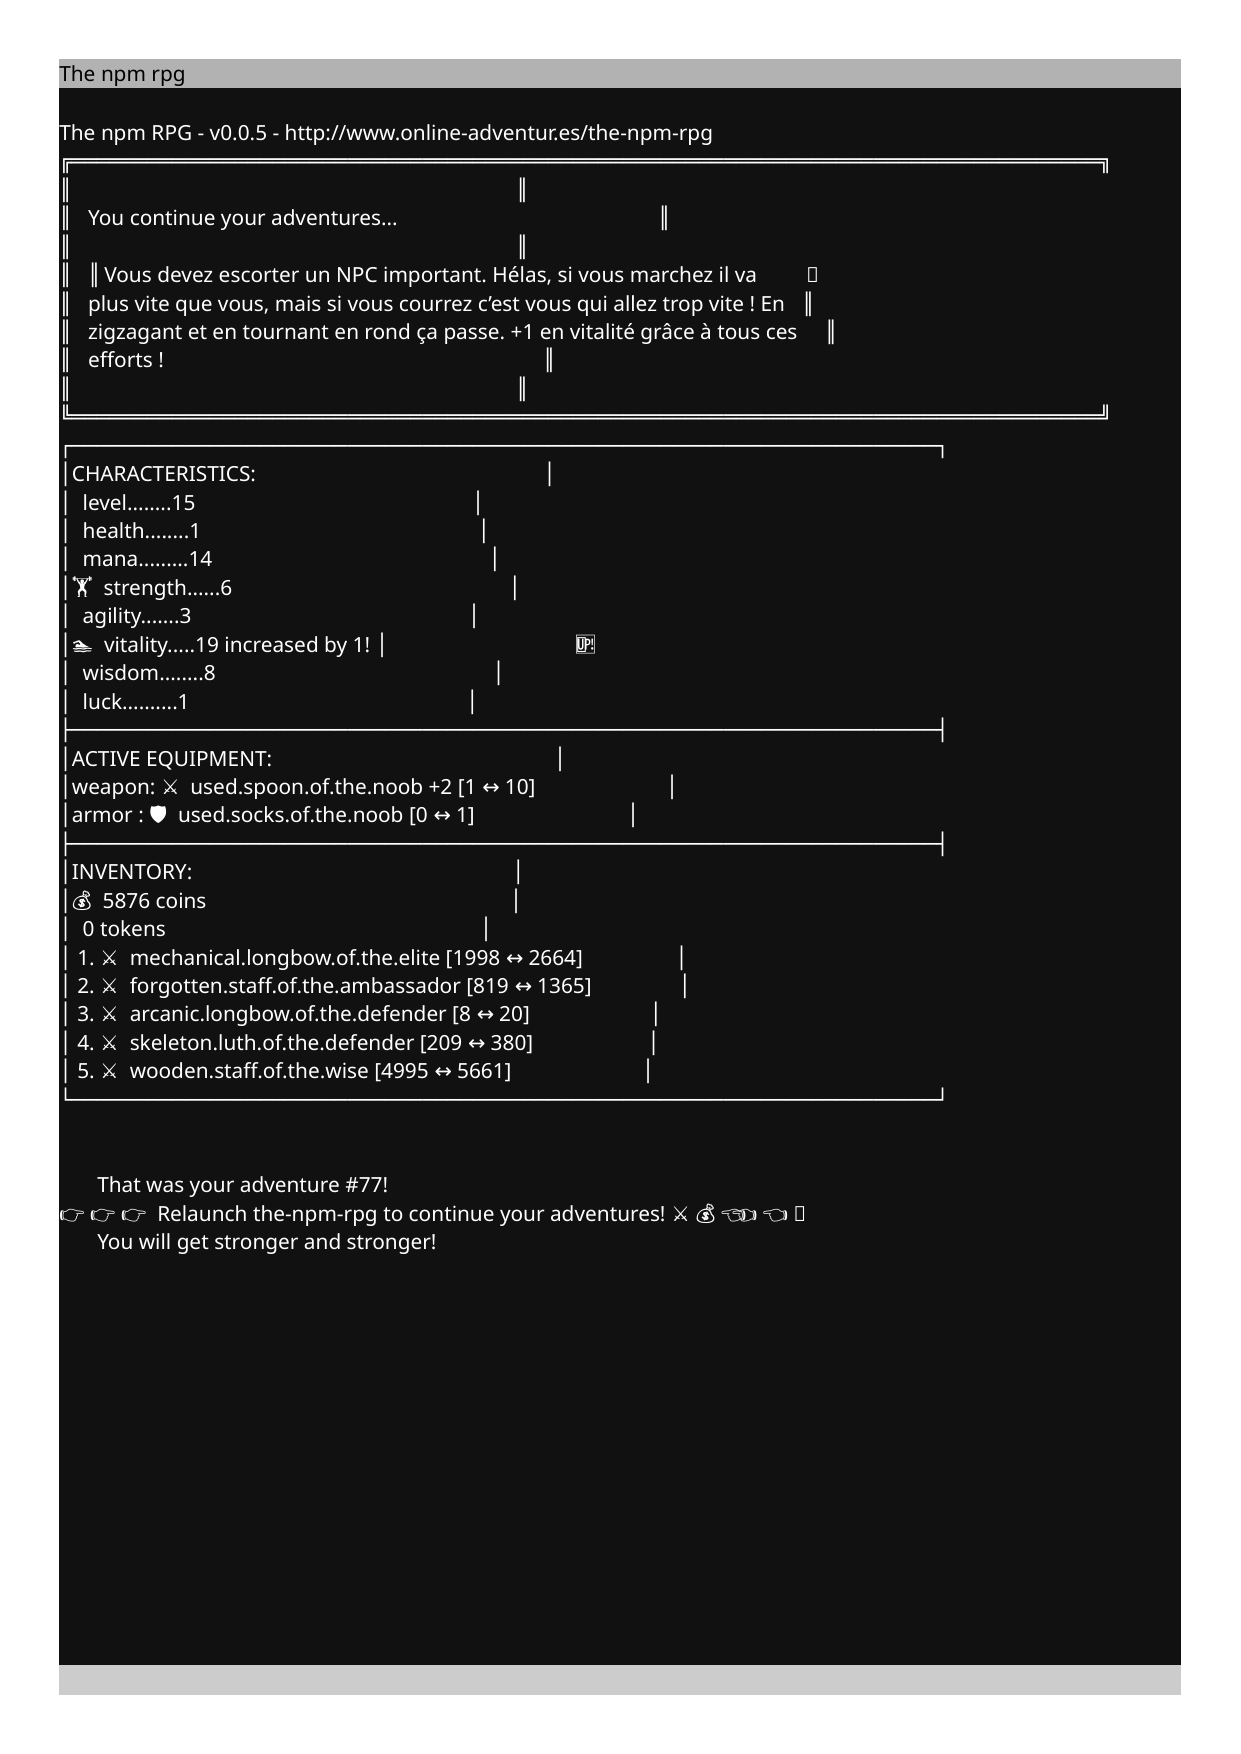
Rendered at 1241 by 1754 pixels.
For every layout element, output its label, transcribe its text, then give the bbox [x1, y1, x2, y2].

text │ 4. ⚔ skeleton.luth.of.the.defender [209 ↔ 380] │ [59, 1028, 1181, 1056]
text │👵 wisdom........8 │ [59, 658, 1181, 687]
text │ 5. ⚔ wooden.staff.of.the.wise [4995 ↔ 5661] │ [59, 1056, 1181, 1085]
text │🏊 vitality.....19 increased by 1! 🆙 │ [59, 630, 1181, 658]
text │ 3. ⚔ arcanic.longbow.of.the.defender [8 ↔ 20] │ [59, 999, 1181, 1028]
text ║ ║ [59, 175, 1181, 203]
text ║ plus vite que vous, mais si vous courrez c’est vous qui allez trop vite ! En ║ [59, 289, 1181, 317]
text │🤹 luck..........1 │ [59, 687, 1181, 715]
text │weapon: ⚔ used.spoon.of.the.noob +2 [1 ↔ 10] │ [59, 772, 1181, 801]
text │INVENTORY: │ [59, 857, 1181, 886]
text ├─────────────────────────────────────────────────────────────────────┤ [59, 829, 1181, 857]
text ╔══════════════════════════════════════════════════════════════════════════════════╗ [59, 146, 1181, 175]
text │💠 0 tokens │ [59, 914, 1181, 943]
text │💙 mana.........14 │ [59, 544, 1181, 573]
text ╚══════════════════════════════════════════════════════════════════════════════════╝ [59, 402, 1181, 431]
text │ 1. ⚔ mechanical.longbow.of.the.elite [1998 ↔ 2664] │ [59, 943, 1181, 971]
text │CHARACTERISTICS: │ [59, 459, 1181, 488]
text ║ ║ [59, 374, 1181, 402]
text │👶 level........15 │ [59, 488, 1181, 516]
text ║ zigzagant et en tournant en rond ça passe. +1 en vitalité grâce à tous ces ║ [59, 317, 1181, 346]
text That was your adventure #77! [59, 1170, 1181, 1199]
text ┌─────────────────────────────────────────────────────────────────────┐ [59, 431, 1181, 459]
text │🤸 agility.......3 │ [59, 601, 1181, 630]
text ║ You continue your adventures... ║ [59, 203, 1181, 232]
text │ACTIVE EQUIPMENT: │ [59, 744, 1181, 772]
text ║ ║ [59, 232, 1181, 260]
text │🏋 strength......6 │ [59, 573, 1181, 601]
text │armor : 🛡 used.socks.of.the.noob [0 ↔ 1] │ [59, 801, 1181, 829]
text │💗 health........1 │ [59, 516, 1181, 544]
text 👉 👉 👉 Relaunch the-npm-rpg to continue your adventures! ⚔ 💰 🎁 👈 👈 👈 [59, 1199, 1181, 1227]
text │💰 5876 coins │ [59, 886, 1181, 914]
text The npm RPG - v0.0.5 - http://www.online-adventur.es/the-npm-rpg [59, 118, 1181, 146]
text └─────────────────────────────────────────────────────────────────────┘ [59, 1085, 1181, 1113]
text ║ 📃 Vous devez escorter un NPC important. Hélas, si vous marchez il va ║ [59, 260, 1181, 289]
text You will get stronger and stronger! [59, 1227, 1181, 1256]
text ║ efforts ! ║ [59, 346, 1181, 374]
text │ 2. ⚔ forgotten.staff.of.the.ambassador [819 ↔ 1365] │ [59, 971, 1181, 999]
text ├─────────────────────────────────────────────────────────────────────┤ [59, 715, 1181, 744]
